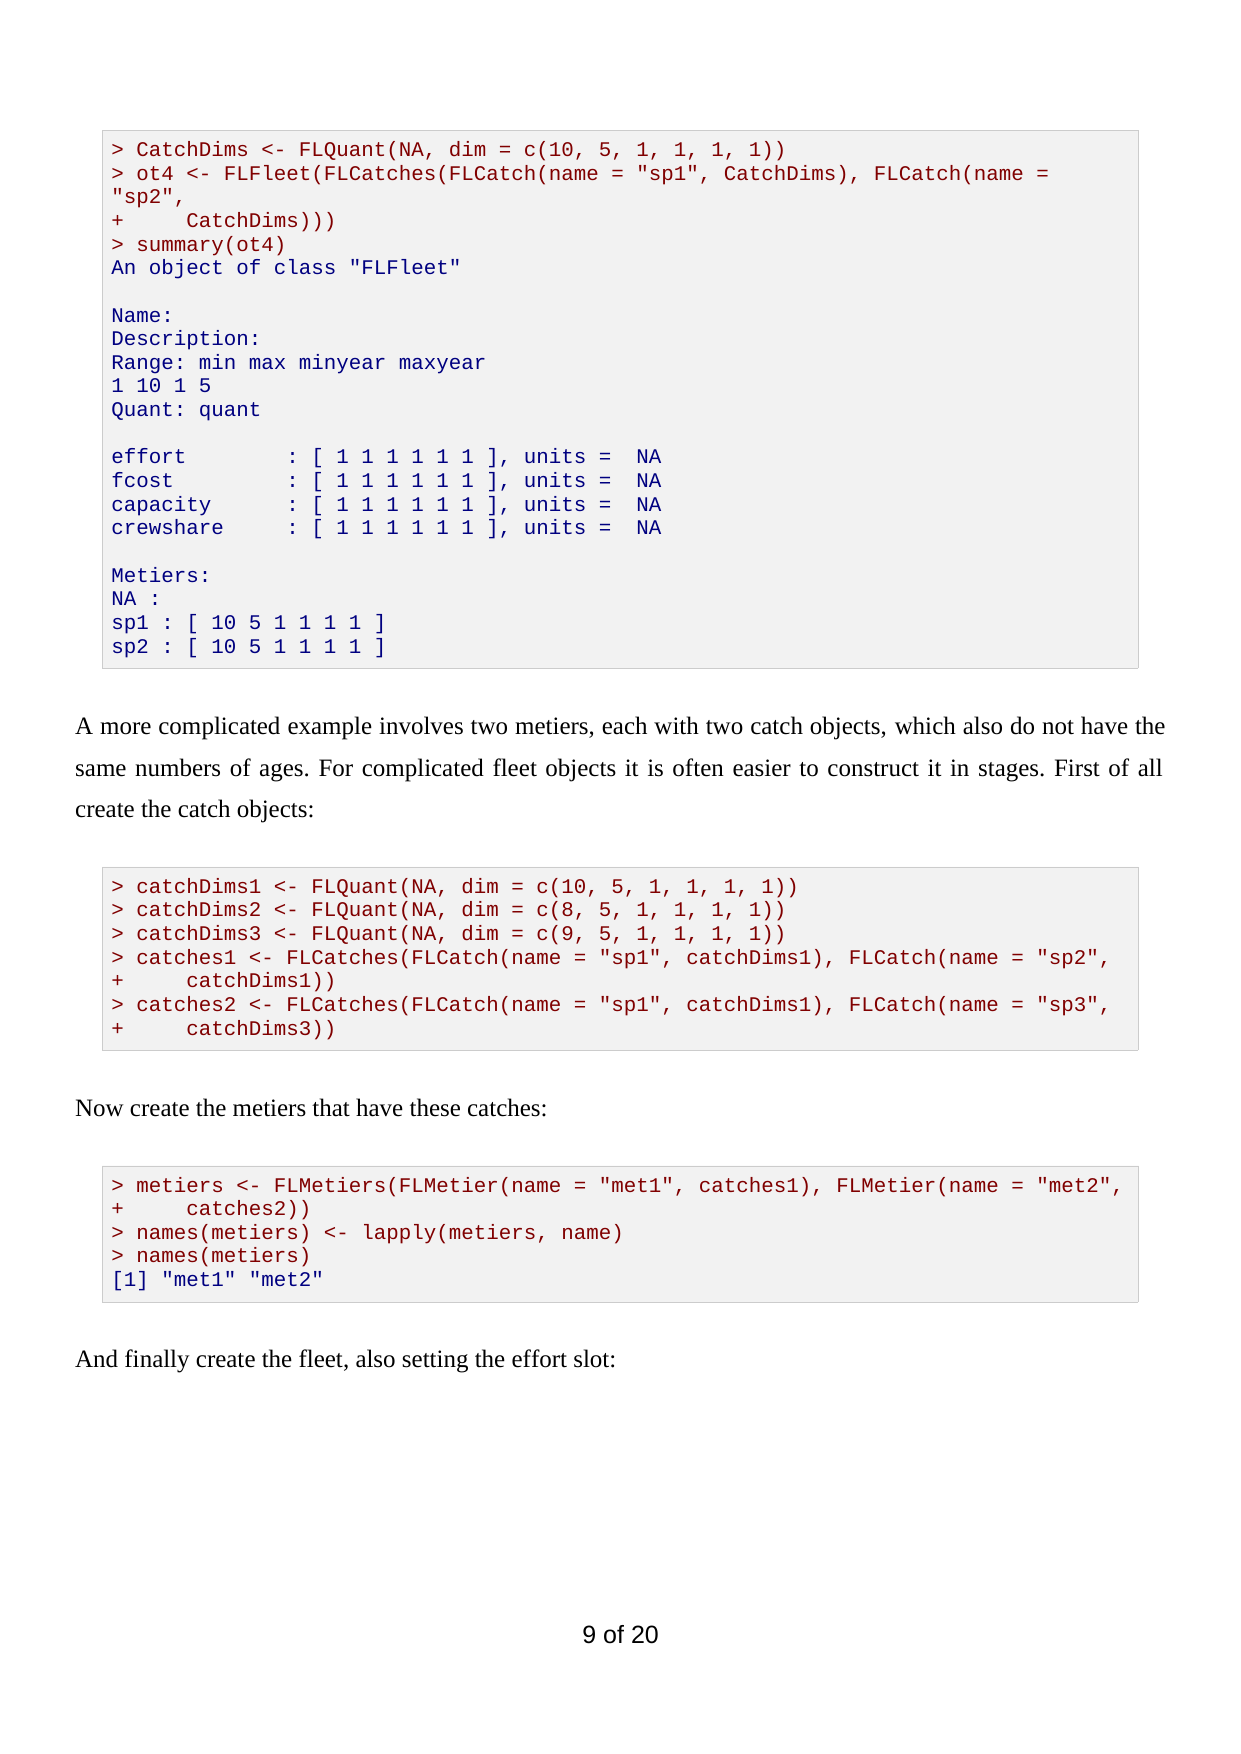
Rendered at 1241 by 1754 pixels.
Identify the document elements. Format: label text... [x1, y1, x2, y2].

text + catchDims3)) [111, 1018, 1129, 1041]
text > catchDims1 <- FLQuant(NA, dim = c(10, 5, 1, 1, 1, 1)) [111, 876, 1129, 899]
text Quant: quant [111, 399, 1129, 423]
text 1 10 1 5 [111, 376, 1129, 399]
text > names(metiers) [111, 1246, 1129, 1269]
text effort : [ 1 1 1 1 1 1 ], units = NA [111, 446, 1129, 470]
text > CatchDims <- FLQuant(NA, dim = c(10, 5, 1, 1, 1, 1)) [111, 139, 1129, 163]
text > catches2 <- FLCatches(FLCatch(name = "sp1", catchDims1), FLCatch(name = "sp3", [111, 994, 1129, 1018]
text > catches1 <- FLCatches(FLCatch(name = "sp1", catchDims1), FLCatch(name = "sp2", [111, 947, 1129, 970]
text > catchDims2 <- FLQuant(NA, dim = c(8, 5, 1, 1, 1, 1)) [111, 899, 1129, 923]
text capacity : [ 1 1 1 1 1 1 ], units = NA [111, 494, 1129, 517]
text sp1 : [ 10 5 1 1 1 1 ] [111, 612, 1129, 636]
text Description: [111, 328, 1129, 352]
text fcost : [ 1 1 1 1 1 1 ], units = NA [111, 470, 1129, 494]
text Metiers: [111, 565, 1129, 588]
text > catchDims3 <- FLQuant(NA, dim = c(9, 5, 1, 1, 1, 1)) [111, 923, 1129, 947]
text > ot4 <- FLFleet(FLCatches(FLCatch(name = "sp1", CatchDims), FLCatch(name = "sp2", [111, 163, 1129, 210]
text + catchDims1)) [111, 970, 1129, 994]
text > summary(ot4) [111, 234, 1129, 257]
text Name: [111, 304, 1129, 328]
text crewshare : [ 1 1 1 1 1 1 ], units = NA [111, 517, 1129, 541]
text And finally create the fleet, also setting the effort slot: [75, 1154, 1166, 1373]
text > metiers <- FLMetiers(FLMetier(name = "met1", catches1), FLMetier(name = "met2", [111, 1174, 1129, 1198]
text Now create the metiers that have these catches: [75, 855, 1166, 1122]
text + catches2)) [111, 1198, 1129, 1222]
text An object of class "FLFleet" [111, 257, 1129, 281]
text [1] "met1" "met2" [111, 1269, 1129, 1293]
text NA : [111, 588, 1129, 612]
text > names(metiers) <- lapply(metiers, name) [111, 1222, 1129, 1246]
text Range: min max minyear maxyear [111, 352, 1129, 376]
text sp2 : [ 10 5 1 1 1 1 ] [111, 636, 1129, 659]
text A more complicated example involves two metiers, each with two catch objects, which also do not have the same numbers of ages. For complicated fleet objects it is often easier to construct it in stages. First of all create the catch objects: [75, 118, 1166, 823]
text + CatchDims))) [111, 210, 1129, 234]
